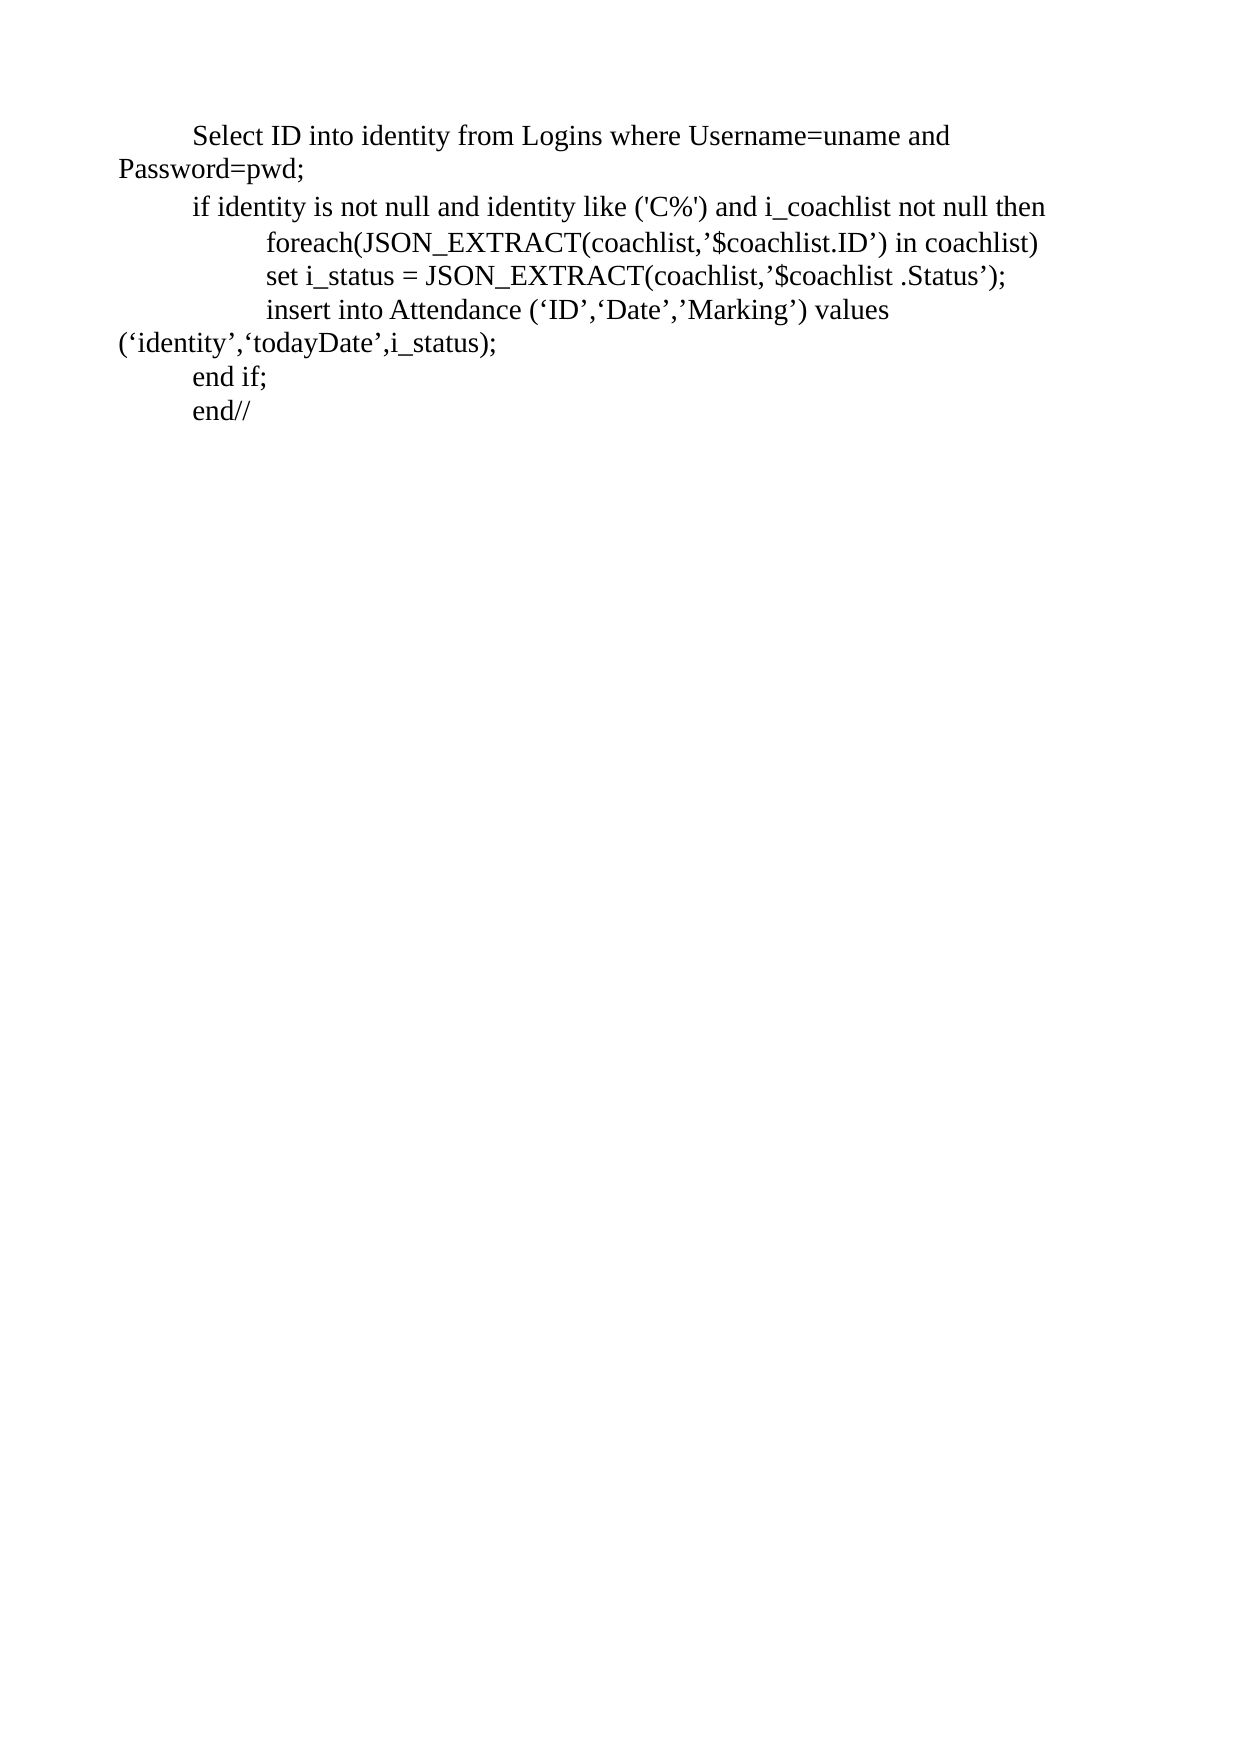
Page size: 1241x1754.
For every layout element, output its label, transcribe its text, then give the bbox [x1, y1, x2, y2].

text end if; [118, 359, 1122, 393]
text set i_status = JSON_EXTRACT(coachlist,’$coachlist .Status’); [118, 258, 1122, 292]
text end// [118, 393, 1122, 426]
text foreach(JSON_EXTRACT(coachlist,’$coachlist.ID’) in coachlist) [118, 225, 1122, 258]
text insert into Attendance (‘ID’,‘Date’,’Marking’) values (‘identity’,‘todayDate’,i_status); [118, 292, 1122, 359]
text Select ID into identity from Logins where Username=uname and Password=pwd; [118, 118, 1122, 185]
text if identity is not null and identity like ('C%') and i_coachlist not null then [118, 185, 1122, 225]
